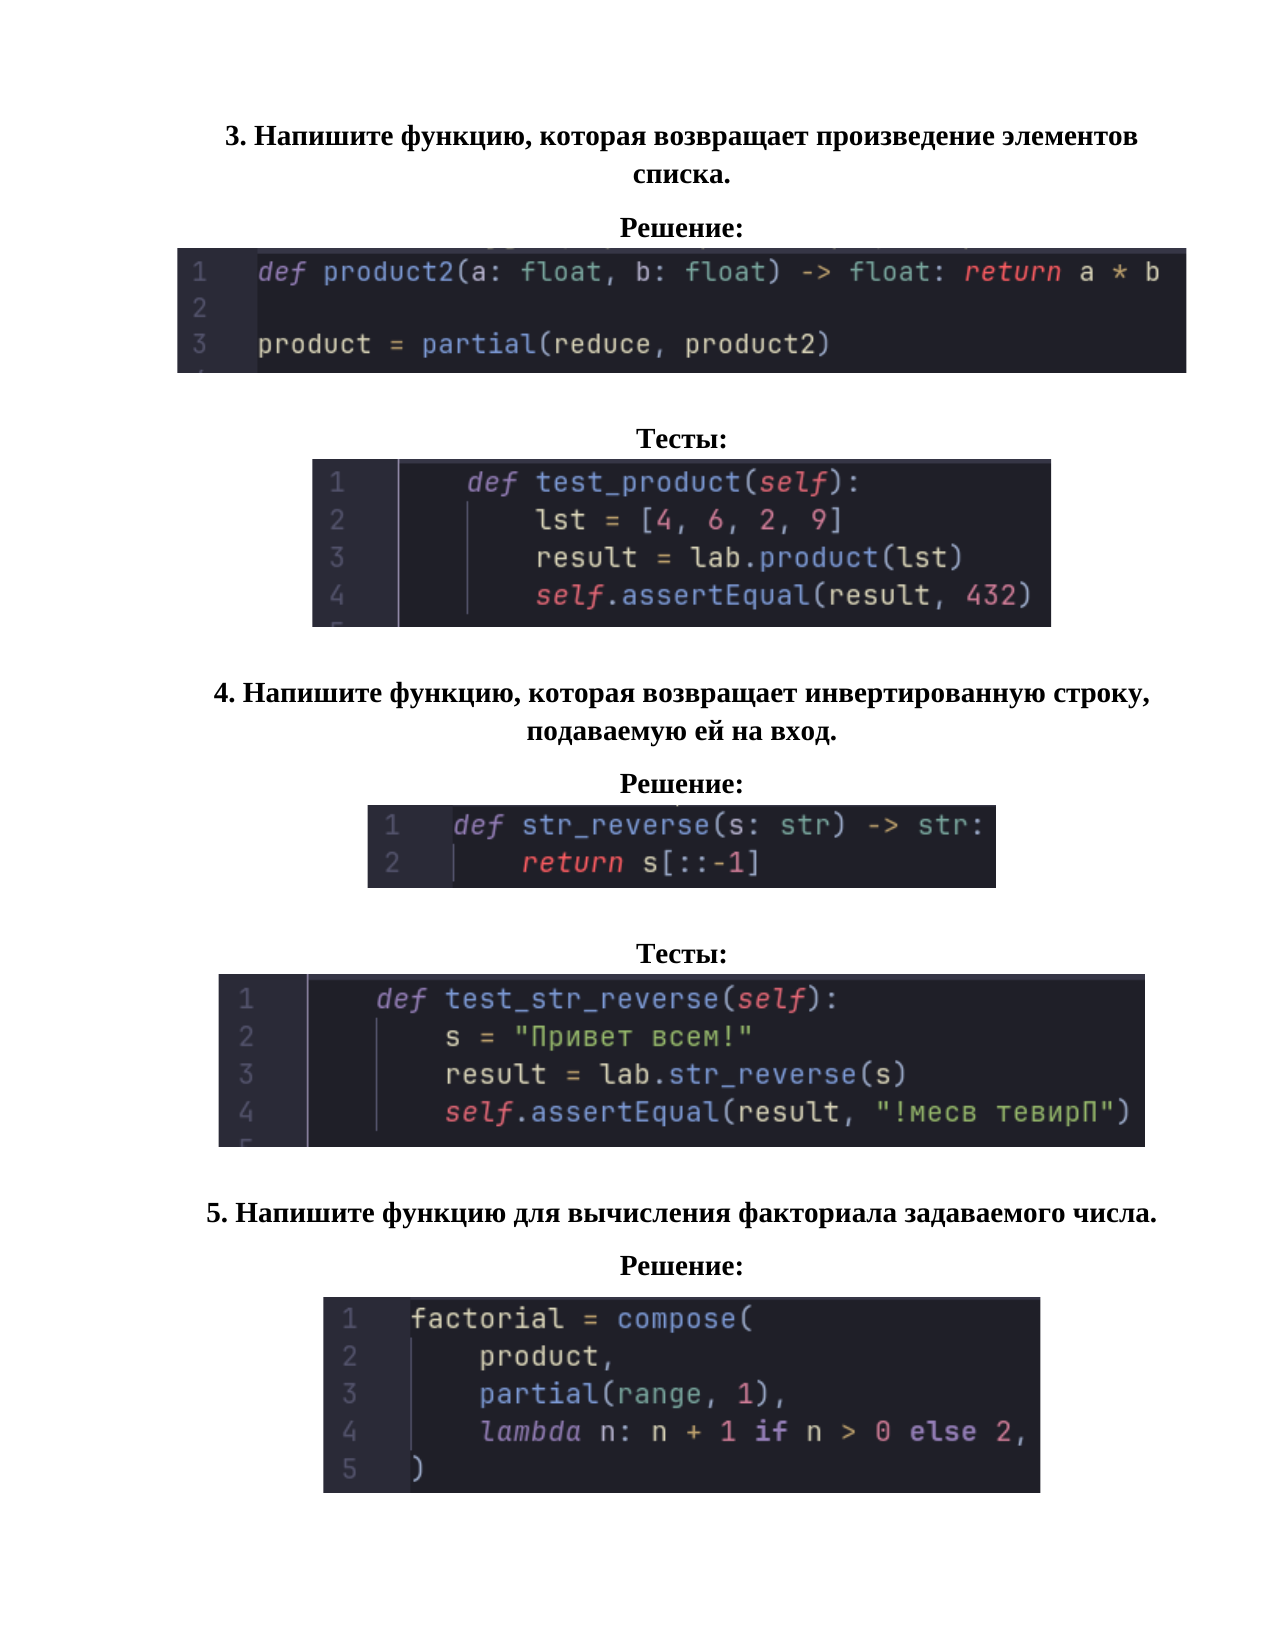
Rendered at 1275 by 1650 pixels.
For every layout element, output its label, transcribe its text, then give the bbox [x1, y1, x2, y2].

text 3. Напишите функцию, которая возвращает произведение элементов списка. [177, 118, 1186, 190]
text Решение: [177, 767, 1186, 800]
picture [367, 805, 996, 888]
text Решение: [177, 1248, 1186, 1281]
picture [218, 974, 1145, 1147]
picture [177, 248, 1187, 373]
text Тесты: [177, 421, 1186, 454]
text 5. Напишите функцию для вычисления факториала задаваемого числа. [177, 1195, 1186, 1228]
picture [323, 1297, 1041, 1493]
text Решение: [177, 210, 1186, 243]
text Тесты: [177, 936, 1186, 969]
picture [312, 459, 1052, 627]
text 4. Напишите функцию, которая возвращает инвертированную строку, подаваемую ей на вход. [177, 675, 1186, 747]
